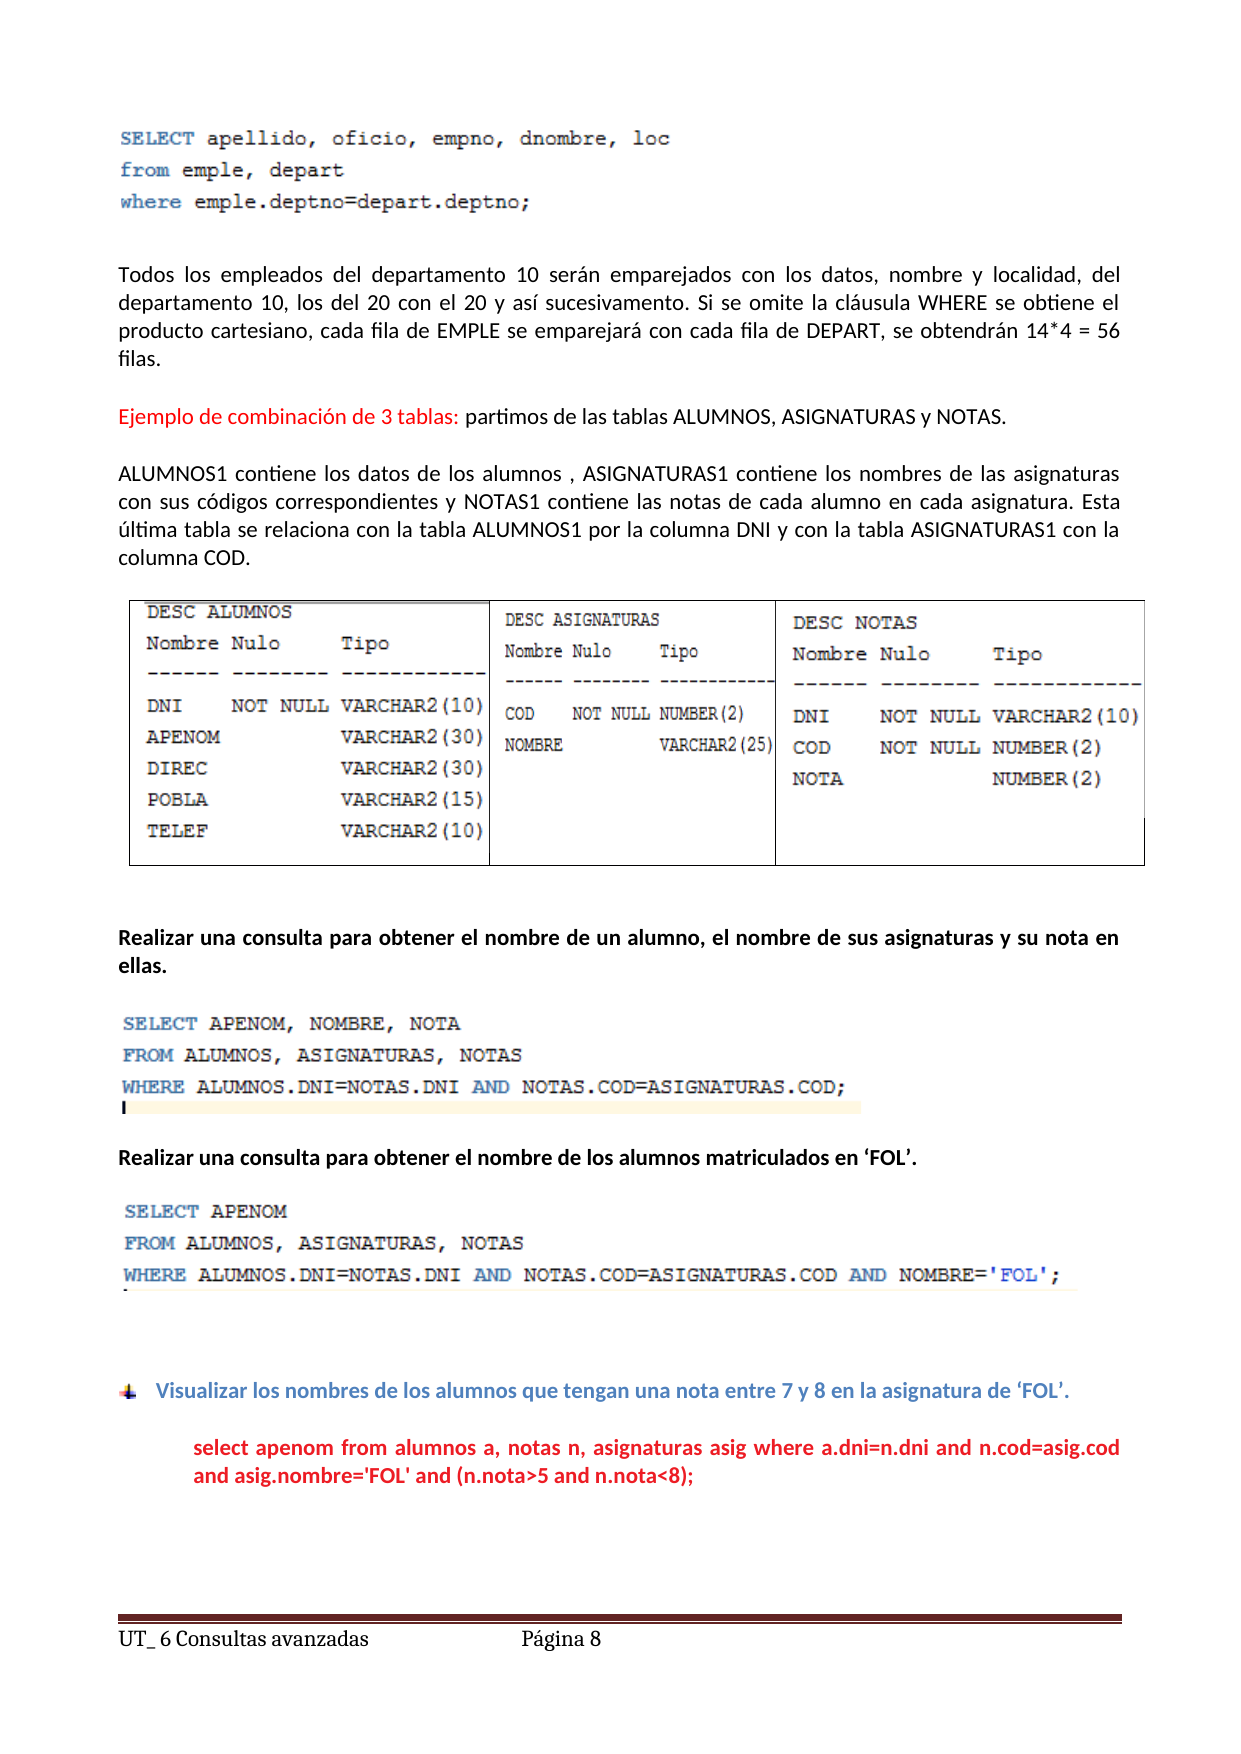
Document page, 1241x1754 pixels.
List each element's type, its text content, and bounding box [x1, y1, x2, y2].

text Ejemplo de combinación de 3 tablas: partimos de las tablas ALUMNOS, ASIGNATURAS y NOTAS. [118, 402, 1122, 430]
text Todos los empleados del departamento 10 serán emparejados con los datos, nombre y localidad, del departamento 10, los del 20 con el 20 y así sucesivamento. Si se omite la cláusula WHERE se obtiene el producto cartesiano, cada fila de EMPLE se emparejará con cada fila de DEPART, se obtendrán 14*4 = 56 filas. [118, 261, 1122, 373]
picture [144, 601, 490, 853]
list select apenom from alumnos a, notas n, asignaturas asig where a.dni=n.dni and n.cod=asig.cod and asig.nombre='FOL' and (n.nota>5 and n.nota<8); [193, 1433, 1122, 1489]
table_header [490, 601, 775, 865]
picture [119, 1382, 136, 1399]
table_header [130, 601, 489, 865]
picture [504, 601, 775, 770]
picture [121, 1199, 1078, 1291]
text Realizar una consulta para obtener el nombre de un alumno, el nombre de sus asignaturas y su nota en ellas. [118, 923, 1122, 979]
list Visualizar los nombres de los alumnos que tengan una nota entre 7 y 8 en la asignatura de ‘FOL’. [118, 1377, 1122, 1405]
picture [121, 1008, 862, 1114]
table_header [776, 601, 1144, 865]
picture [790, 601, 1145, 818]
text ALUMNOS1 contiene los datos de los alumnos , ASIGNATURAS1 contiene los nombres de las asignaturas con sus códigos correspondientes y NOTAS1 contiene las notas de cada alumno en cada asignatura. Esta última tabla se relaciona con la tabla ALUMNOS1 por la columna DNI y con la tabla ASIGNATURAS1 con la columna COD. [118, 459, 1122, 571]
picture [121, 118, 692, 232]
text Realizar una consulta para obtener el nombre de los alumnos matriculados en ‘FOL’. [118, 1143, 1122, 1171]
